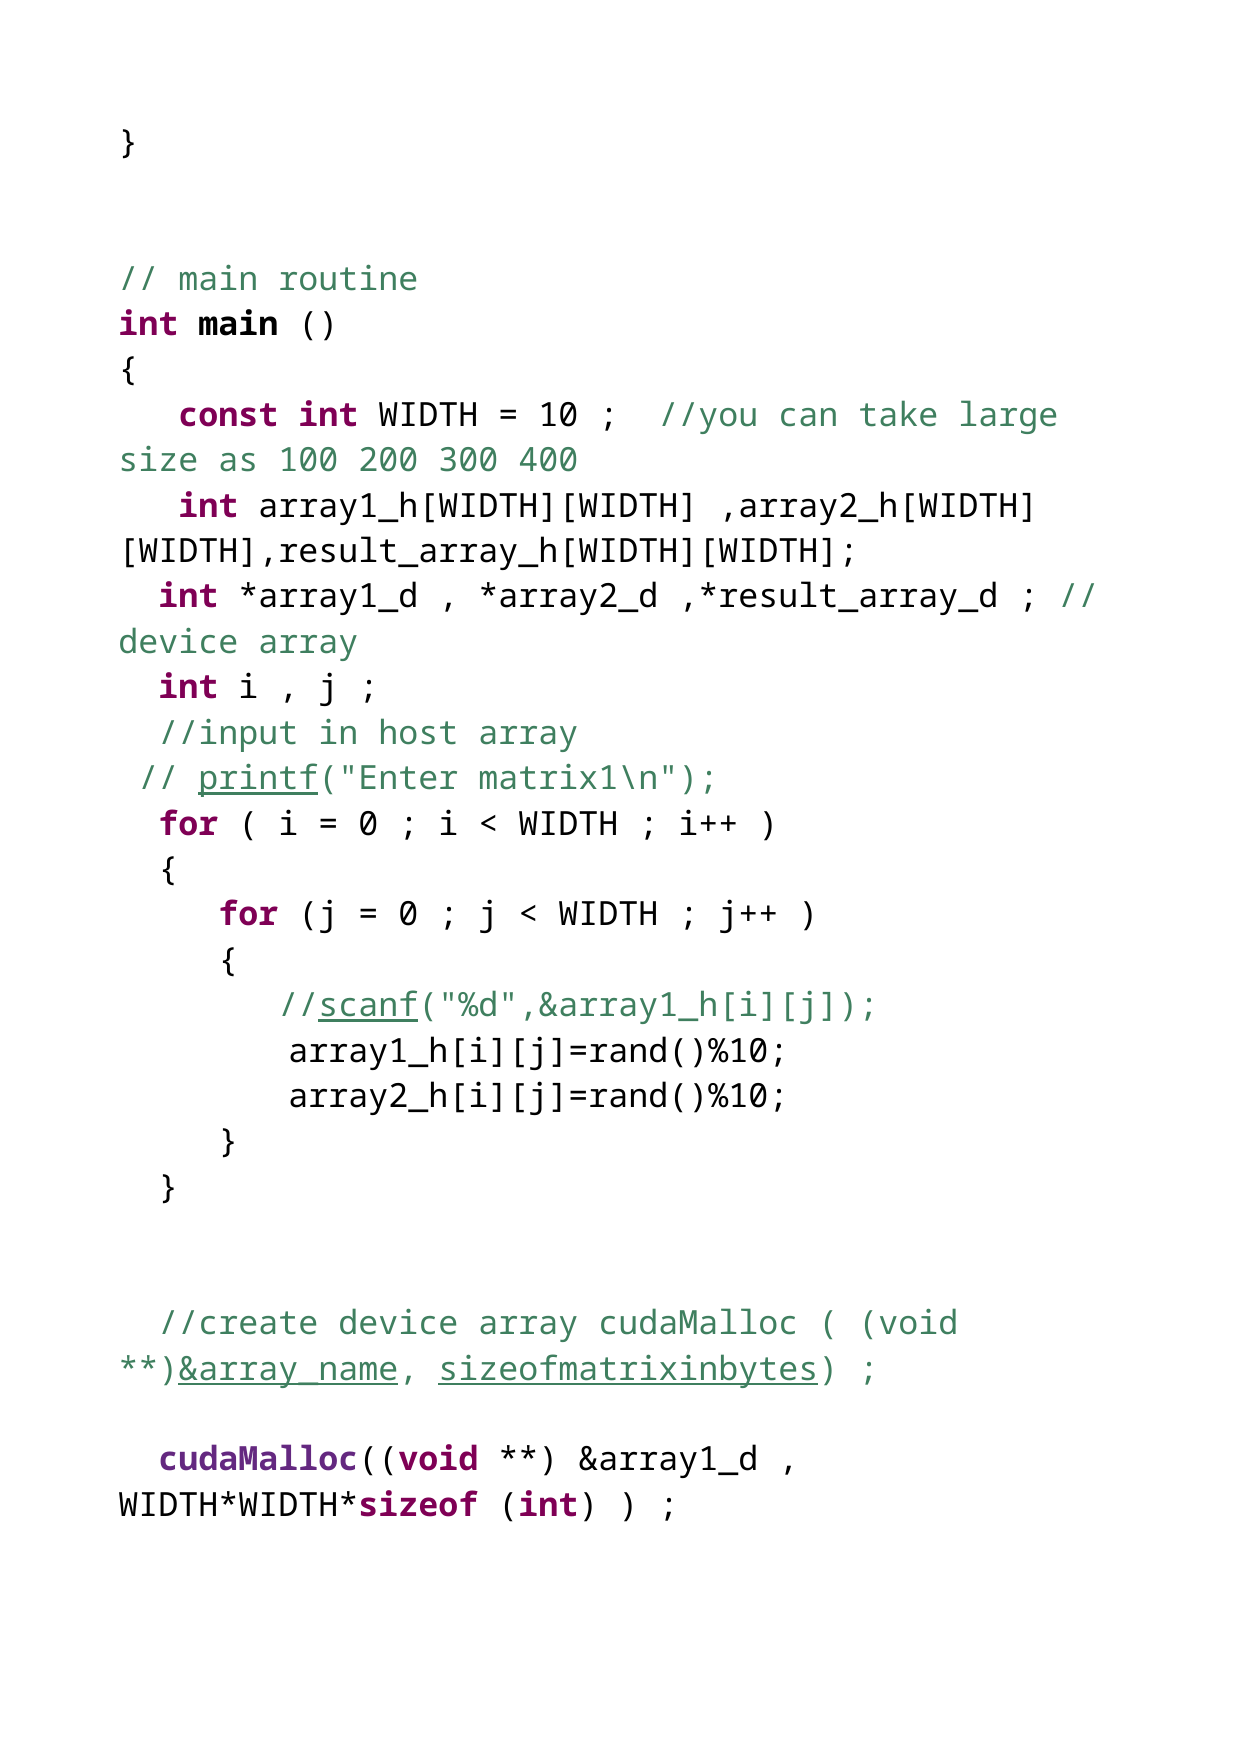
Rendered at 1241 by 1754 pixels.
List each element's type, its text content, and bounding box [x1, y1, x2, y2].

text for (j = 0 ; j < WIDTH ; j++ ) [118, 890, 1122, 936]
text { [118, 345, 1122, 391]
text //create device array cudaMalloc ( (void **)&array_name, sizeofmatrixinbytes) ; [118, 1299, 1122, 1390]
text int i , j ; [118, 663, 1122, 708]
text { [118, 845, 1122, 890]
text // printf("Enter matrix1\n"); [118, 754, 1122, 799]
text int main () [118, 300, 1122, 345]
text int array1_h[WIDTH][WIDTH] ,array2_h[WIDTH][WIDTH],result_array_h[WIDTH][WIDTH]; [118, 481, 1122, 572]
text array1_h[i][j]=rand()%10; [118, 1026, 1122, 1072]
text //input in host array [118, 708, 1122, 754]
text int *array1_d , *array2_d ,*result_array_d ; // device array [118, 572, 1122, 663]
text const int WIDTH = 10 ; //you can take large size as 100 200 300 400 [118, 391, 1122, 481]
text // main routine [118, 254, 1122, 300]
text for ( i = 0 ; i < WIDTH ; i++ ) [118, 799, 1122, 845]
text { [118, 936, 1122, 981]
text cudaMalloc((void **) &array1_d , WIDTH*WIDTH*sizeof (int) ) ; [118, 1435, 1122, 1526]
text } [118, 118, 1122, 163]
text } [118, 1117, 1122, 1163]
text //scanf("%d",&array1_h[i][j]); [118, 981, 1122, 1026]
text } [118, 1163, 1122, 1208]
text array2_h[i][j]=rand()%10; [118, 1072, 1122, 1117]
